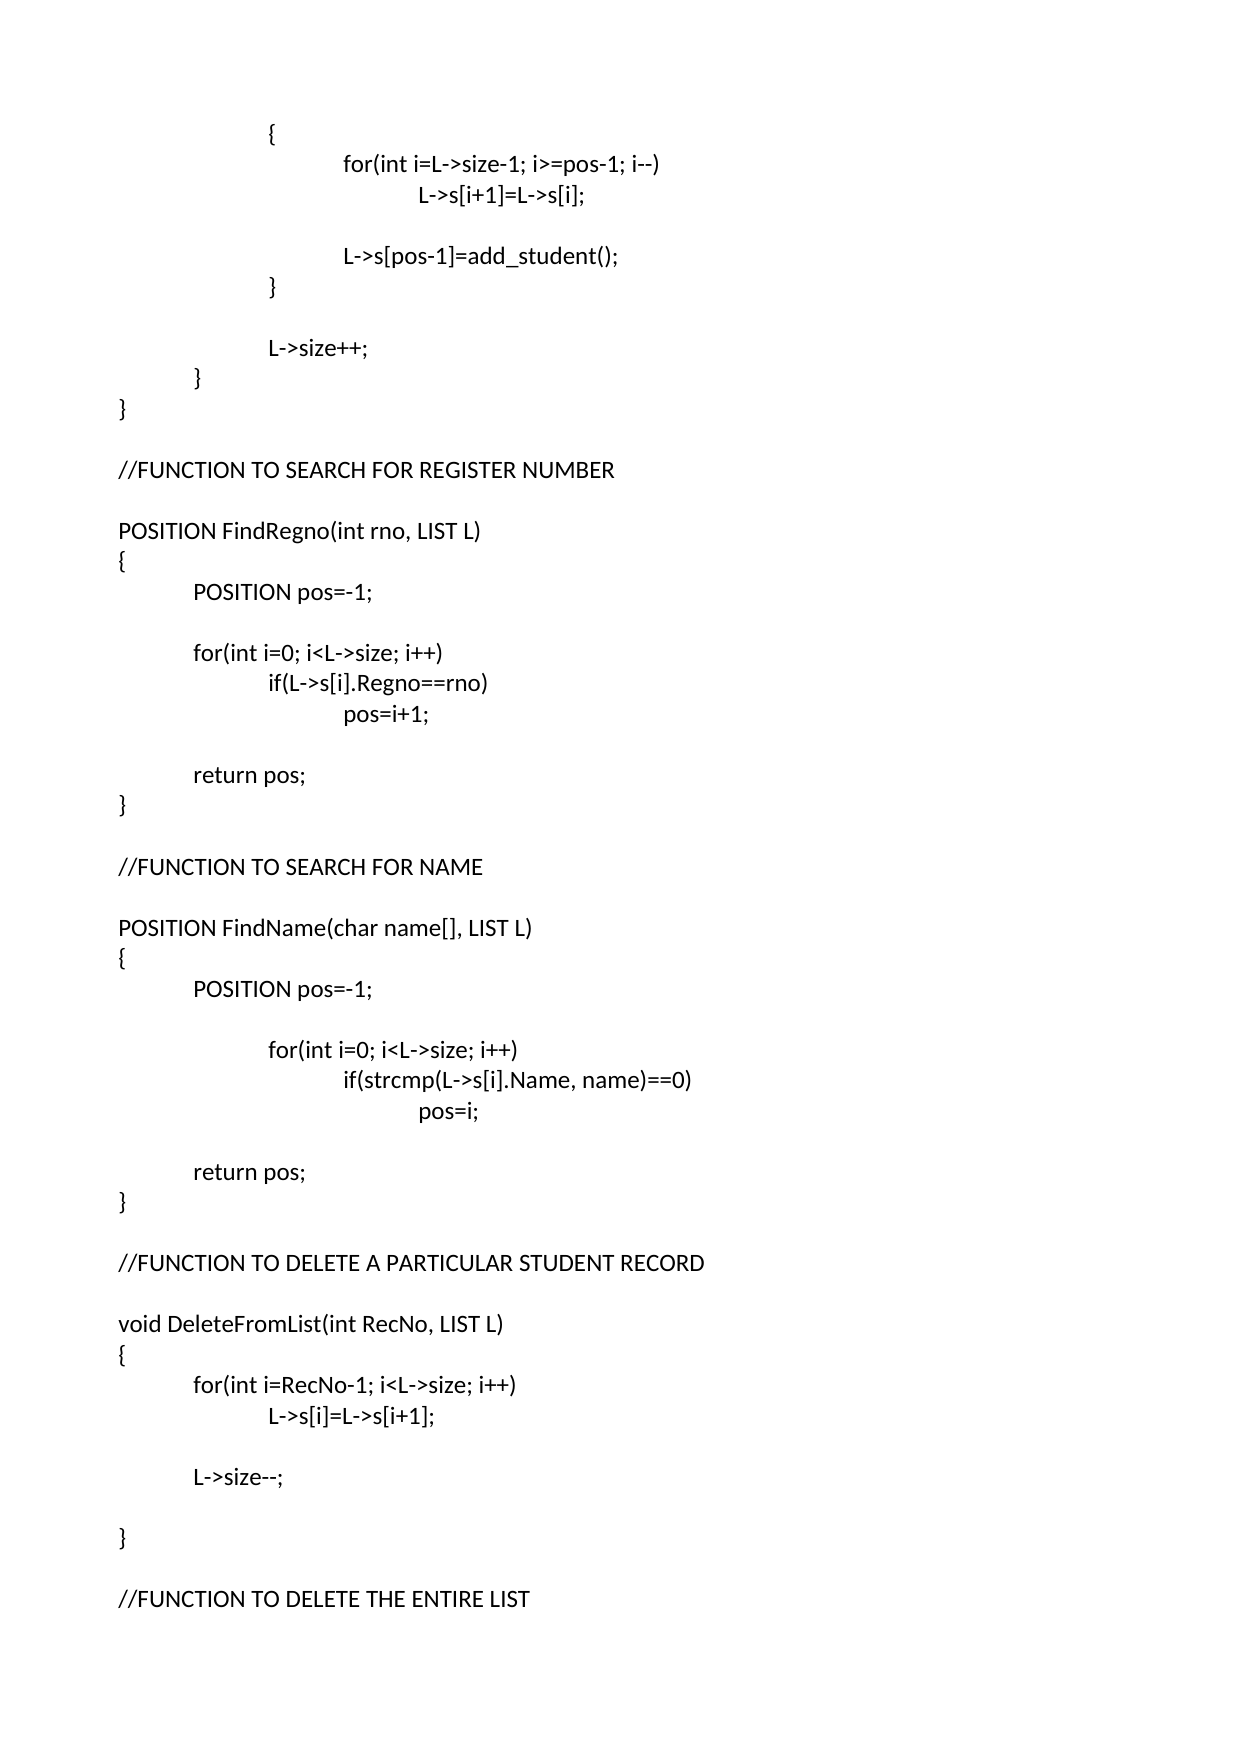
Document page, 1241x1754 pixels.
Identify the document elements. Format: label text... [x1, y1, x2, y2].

text POSITION pos=-1; [118, 973, 1122, 1003]
text POSITION FindName(char name[], LIST L) [118, 912, 1122, 942]
text //FUNCTION TO DELETE THE ENTIRE LIST [118, 1583, 1122, 1614]
text if(L->s[i].Regno==rno) [118, 667, 1122, 698]
text for(int i=0; i<L->size; i++) [118, 1034, 1122, 1064]
text void DeleteFromList(int RecNo, LIST L) [118, 1308, 1122, 1339]
text { [118, 942, 1122, 973]
text POSITION FindRegno(int rno, LIST L) [118, 515, 1122, 545]
text if(strcmp(L->s[i].Name, name)==0) [118, 1064, 1122, 1095]
text { [118, 545, 1122, 576]
text return pos; [118, 1156, 1122, 1186]
text //FUNCTION TO SEARCH FOR REGISTER NUMBER [118, 454, 1122, 484]
text //FUNCTION TO DELETE A PARTICULAR STUDENT RECORD [118, 1247, 1122, 1278]
text L->s[pos-1]=add_student(); [118, 240, 1122, 271]
text L->size++; [118, 332, 1122, 362]
text } [118, 789, 1122, 820]
text L->s[i+1]=L->s[i]; [118, 179, 1122, 210]
text POSITION pos=-1; [118, 576, 1122, 606]
text } [118, 271, 1122, 301]
text } [118, 393, 1122, 423]
text return pos; [118, 759, 1122, 789]
text } [118, 1186, 1122, 1217]
text { [118, 1339, 1122, 1369]
text pos=i+1; [118, 698, 1122, 728]
text for(int i=L->size-1; i>=pos-1; i--) [118, 149, 1122, 179]
text //FUNCTION TO SEARCH FOR NAME [118, 851, 1122, 881]
text for(int i=RecNo-1; i<L->size; i++) [118, 1369, 1122, 1400]
text pos=i; [118, 1095, 1122, 1125]
text } [118, 362, 1122, 393]
text for(int i=0; i<L->size; i++) [118, 637, 1122, 667]
text L->size--; [118, 1461, 1122, 1492]
text { [118, 118, 1122, 149]
text } [118, 1522, 1122, 1553]
text L->s[i]=L->s[i+1]; [118, 1400, 1122, 1431]
